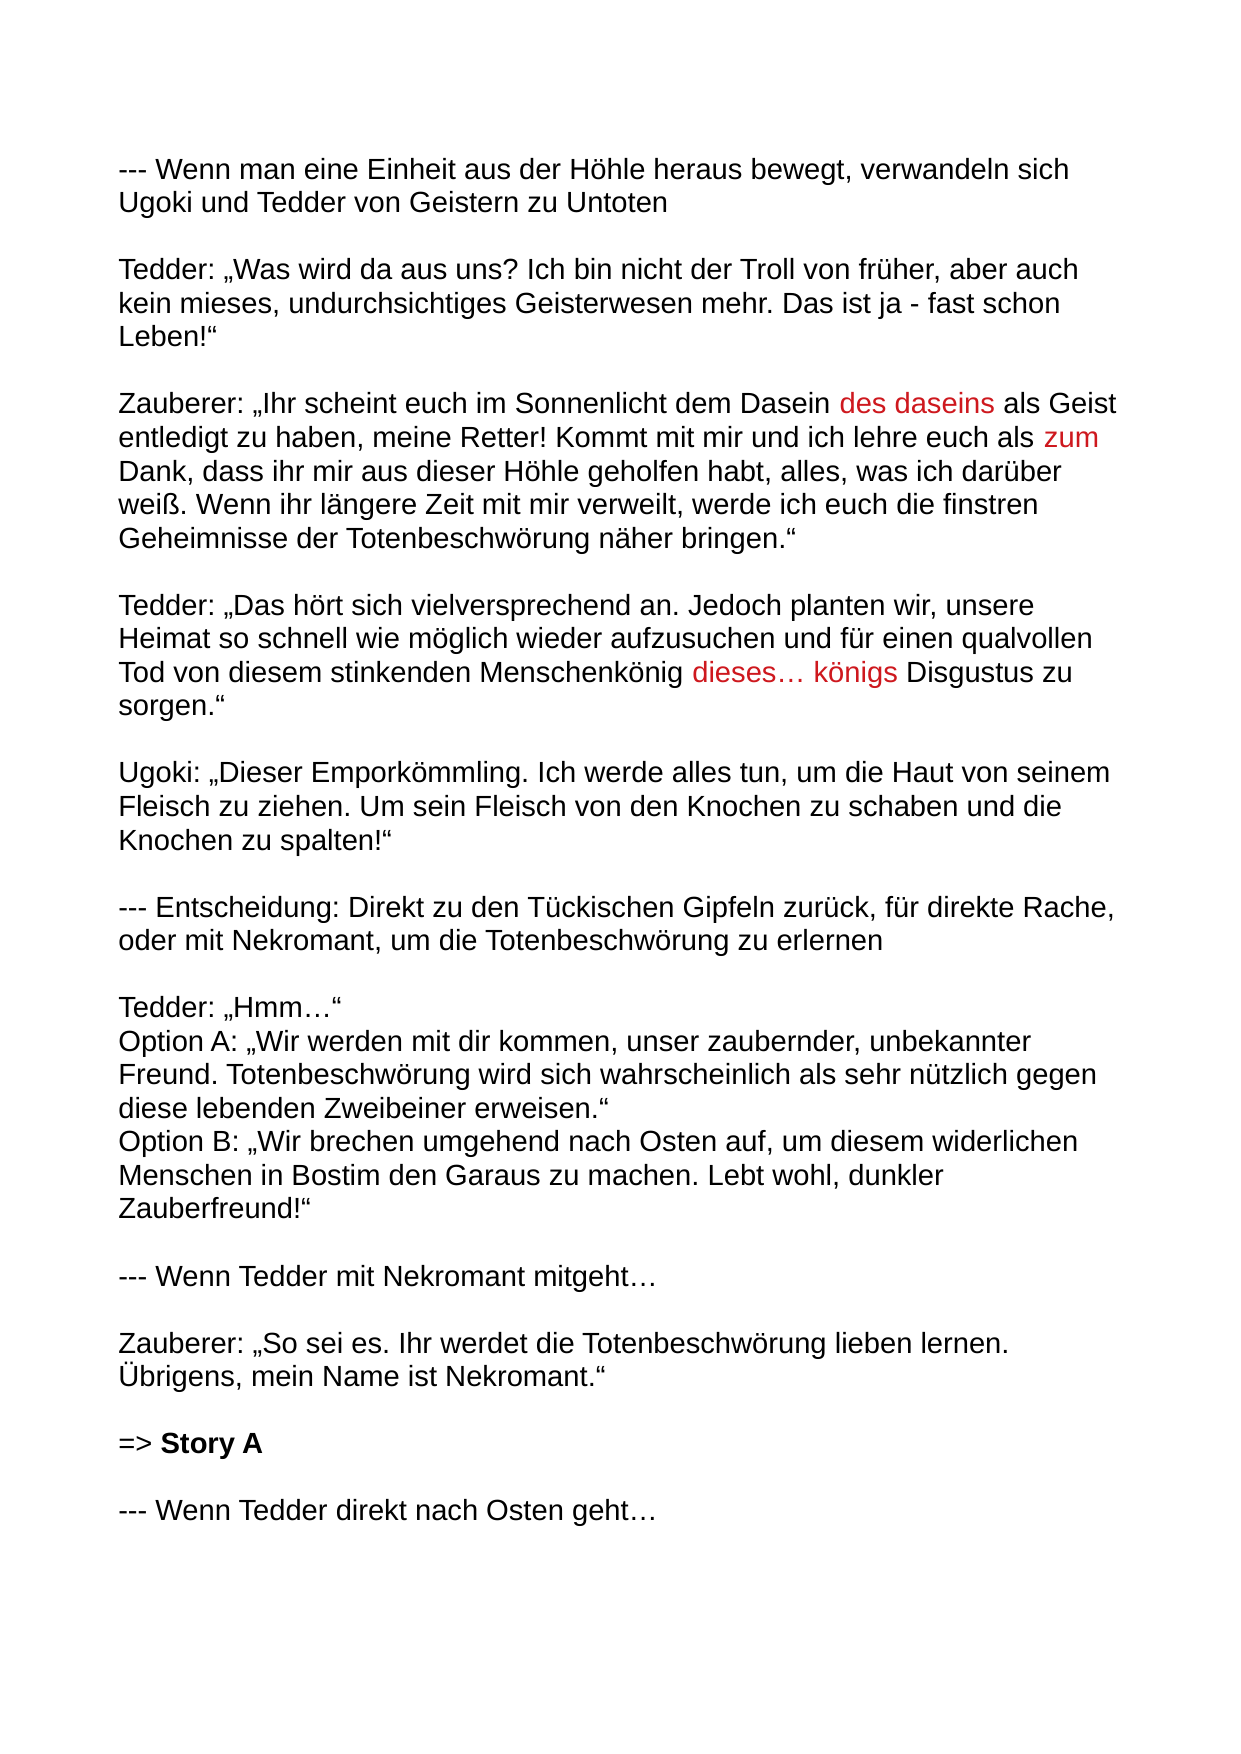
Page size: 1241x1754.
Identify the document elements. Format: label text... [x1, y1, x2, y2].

text Tedder: „Das hört sich vielversprechend an. Jedoch planten wir, unsere Heimat so schnell wie möglich wieder aufzusuchen und für einen qualvollen Tod von diesem stinkenden Menschenkönig dieses… königs Disgustus zu sorgen.“ [118, 588, 1122, 722]
text Zauberer: „So sei es. Ihr werdet die Totenbeschwörung lieben lernen. Übrigens, mein Name ist Nekromant.“ [118, 1326, 1122, 1393]
text Option B: „Wir brechen umgehend nach Osten auf, um diesem widerlichen Menschen in Bostim den Garaus zu machen. Lebt wohl, dunkler Zauberfreund!“ [118, 1124, 1122, 1225]
text --- Wenn man eine Einheit aus der Höhle heraus bewegt, verwandeln sich Ugoki und Tedder von Geistern zu Untoten [118, 152, 1122, 219]
text Option A: „Wir werden mit dir kommen, unser zaubernder, unbekannter Freund. Totenbeschwörung wird sich wahrscheinlich als sehr nützlich gegen diese lebenden Zweibeiner erweisen.“ [118, 1024, 1122, 1124]
text --- Wenn Tedder mit Nekromant mitgeht… [118, 1258, 1122, 1292]
text --- Wenn Tedder direkt nach Osten geht… [118, 1493, 1122, 1527]
text => Story A [118, 1426, 1122, 1460]
text Zauberer: „Ihr scheint euch im Sonnenlicht dem Dasein des daseins als Geist entledigt zu haben, meine Retter! Kommt mit mir und ich lehre euch als zum Dank, dass ihr mir aus dieser Höhle geholfen habt, alles, was ich darüber weiß. Wenn ihr längere Zeit mit mir verweilt, werde ich euch die finstren Geheimnisse der Totenbeschwörung näher bringen.“ [118, 386, 1122, 554]
text Ugoki: „Dieser Emporkömmling. Ich werde alles tun, um die Haut von seinem Fleisch zu ziehen. Um sein Fleisch von den Knochen zu schaben und die Knochen zu spalten!“ [118, 755, 1122, 856]
text Tedder: „Hmm…“ [118, 990, 1122, 1024]
text Tedder: „Was wird da aus uns? Ich bin nicht der Troll von früher, aber auch kein mieses, undurchsichtiges Geisterwesen mehr. Das ist ja - fast schon Leben!“ [118, 252, 1122, 353]
text --- Entscheidung: Direkt zu den Tückischen Gipfeln zurück, für direkte Rache, oder mit Nekromant, um die Totenbeschwörung zu erlernen [118, 889, 1122, 957]
